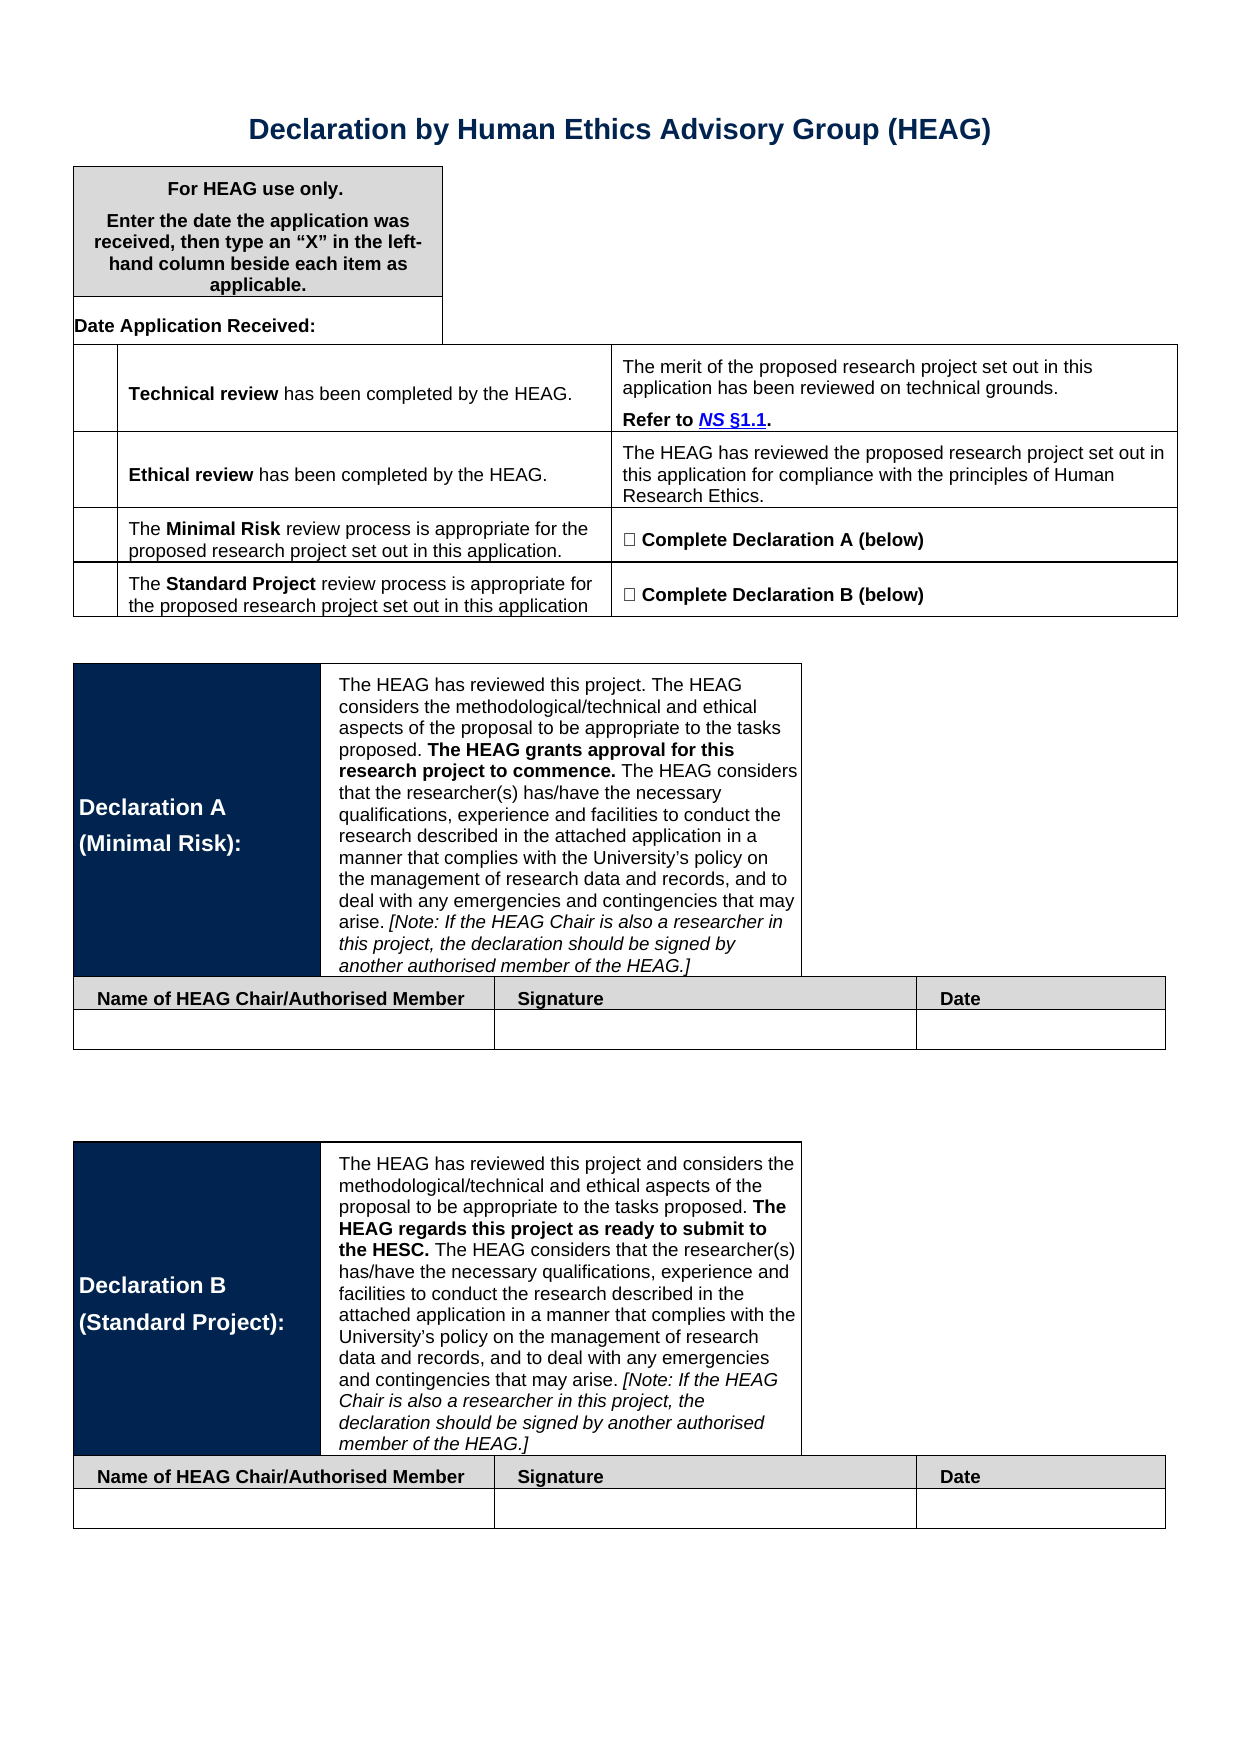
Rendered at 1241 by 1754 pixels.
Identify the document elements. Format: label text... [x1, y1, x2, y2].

table_header [443, 166, 1178, 296]
table_cell [74, 1010, 494, 1049]
table_cell [74, 345, 117, 431]
table_header [802, 1141, 1165, 1455]
table_cell The Minimal Risk review process is appropriate for the proposed research project set out in this application. [118, 508, 611, 561]
table_cell Name of HEAG Chair/Authorised Member [74, 977, 494, 1009]
text Declaration by Human Ethics Advisory Group (HEAG) [74, 112, 1166, 145]
table_header Declaration B (Standard Project): [74, 1143, 320, 1455]
table_cell [495, 1489, 916, 1528]
table_cell Date Application Received: [74, 297, 442, 344]
table_cell Signature [495, 977, 916, 1009]
table_cell [74, 1489, 494, 1528]
table_cell [443, 296, 1178, 344]
table_header Declaration A (Minimal Risk): [74, 664, 320, 976]
table_cell Signature [495, 1456, 916, 1488]
table_header The HEAG has reviewed this project. The HEAG considers the methodological/technical and ethical aspects of the proposal to be appropriate to the tasks proposed. The HEAG grants approval for this research project to commence. The HEAG considers that the researcher(s) has/have the necessary qualifications, experience and facilities to conduct the research described in the attached application in a manner that complies with the University’s policy on the management of research data and records, and to deal with any emergencies and contingencies that may arise. [Note: If the HEAG Chair is also a researcher in this project, the declaration should be signed by another authorised member of the HEAG.] [321, 664, 801, 976]
table_cell [74, 508, 117, 561]
table_cell [74, 563, 117, 616]
table_header [802, 663, 1165, 976]
table_cell The HEAG has reviewed the proposed research project set out in this application for compliance with the principles of Human Research Ethics. [612, 432, 1177, 507]
table_cell Technical review has been completed by the HEAG. [118, 345, 611, 431]
table_cell Date [917, 977, 1165, 1009]
table_cell Date [917, 1456, 1165, 1488]
table_cell The merit of the proposed research project set out in this application has been reviewed on technical grounds. Refer to NS §1.1. [612, 345, 1177, 431]
table_cell Ethical review has been completed by the HEAG. [118, 432, 611, 507]
table_cell [495, 1010, 916, 1049]
table_cell [74, 432, 117, 507]
table_cell  Complete Declaration A (below) [612, 508, 1177, 561]
table_header For HEAG use only. Enter the date the application was received, then type an “X” in the left-hand column beside each item as applicable. [74, 167, 442, 296]
table_cell Name of HEAG Chair/Authorised Member [74, 1456, 494, 1488]
table_cell [917, 1010, 1165, 1049]
table_cell  Complete Declaration B (below) [612, 563, 1177, 616]
table_cell [917, 1489, 1165, 1528]
table_header The HEAG has reviewed this project and considers the methodological/technical and ethical aspects of the proposal to be appropriate to the tasks proposed. The HEAG regards this project as ready to submit to the HESC. The HEAG considers that the researcher(s) has/have the necessary qualifications, experience and facilities to conduct the research described in the attached application in a manner that complies with the University’s policy on the management of research data and records, and to deal with any emergencies and contingencies that may arise. [Note: If the HEAG Chair is also a researcher in this project, the declaration should be signed by another authorised member of the HEAG.] [321, 1143, 801, 1455]
table_cell The Standard Project review process is appropriate for the proposed research project set out in this application [118, 563, 611, 616]
